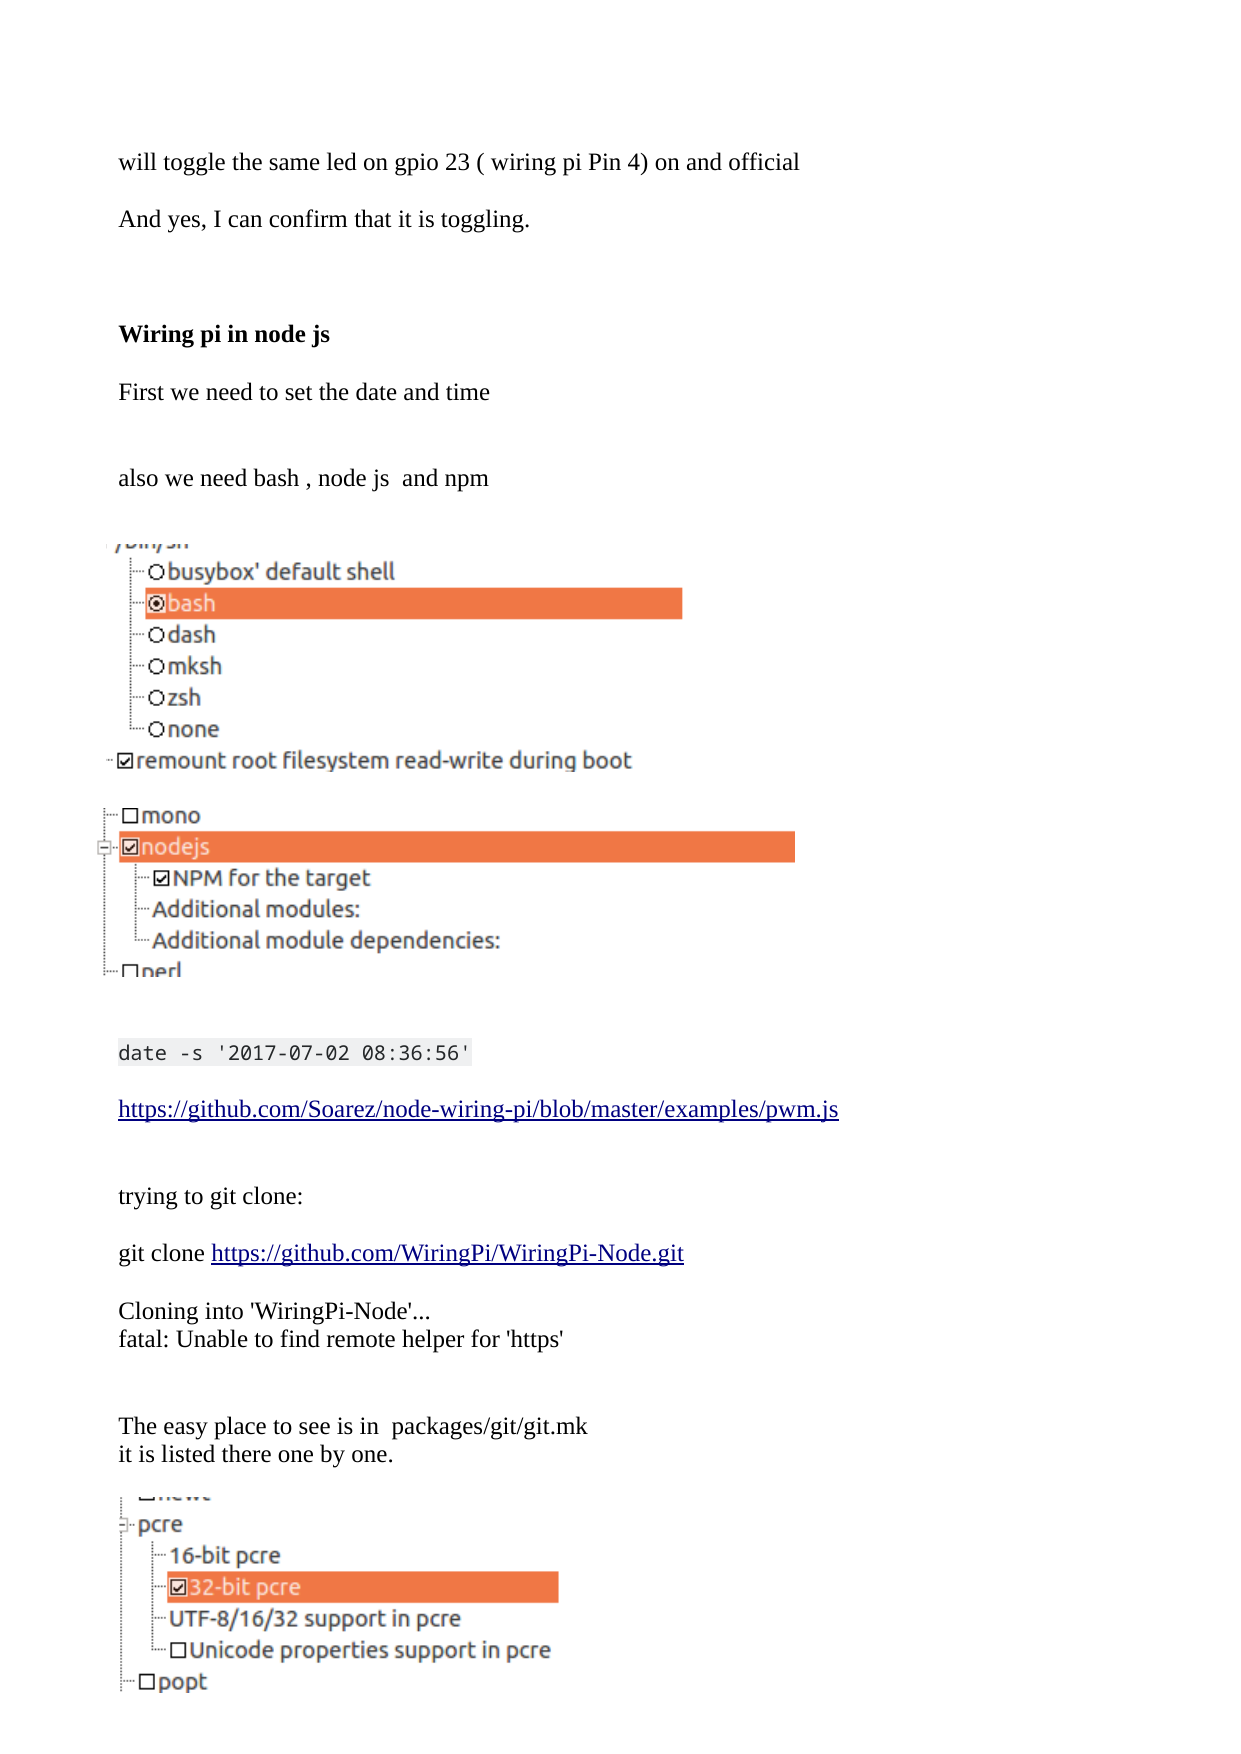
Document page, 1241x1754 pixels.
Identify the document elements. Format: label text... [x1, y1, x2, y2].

picture [106, 544, 683, 772]
text Wiring pi in node js [118, 319, 1122, 348]
text also we need bash , node js and npm [118, 463, 1122, 492]
text First we need to set the date and time [118, 377, 1122, 406]
text fatal: Unable to find remote helper for 'https' [118, 1324, 1122, 1353]
text will toggle the same led on gpio 23 ( wiring pi Pin 4) on and official [118, 147, 1122, 176]
picture [96, 808, 795, 977]
picture [119, 1497, 706, 1693]
text it is listed there one by one. [118, 1439, 1122, 1468]
text Cloning into 'WiringPi-Node'... [118, 1296, 1122, 1324]
text git clone https://github.com/WiringPi/WiringPi-Node.git [118, 1238, 1122, 1267]
text date -s '2017-07-02 08:36:56' [118, 1038, 1122, 1066]
text https://github.com/Soarez/node-wiring-pi/blob/master/examples/pwm.js [118, 1094, 1122, 1123]
text The easy place to see is in packages/git/git.mk [118, 1411, 1122, 1439]
text And yes, I can confirm that it is toggling. [118, 204, 1122, 233]
text trying to git clone: [118, 1181, 1122, 1209]
